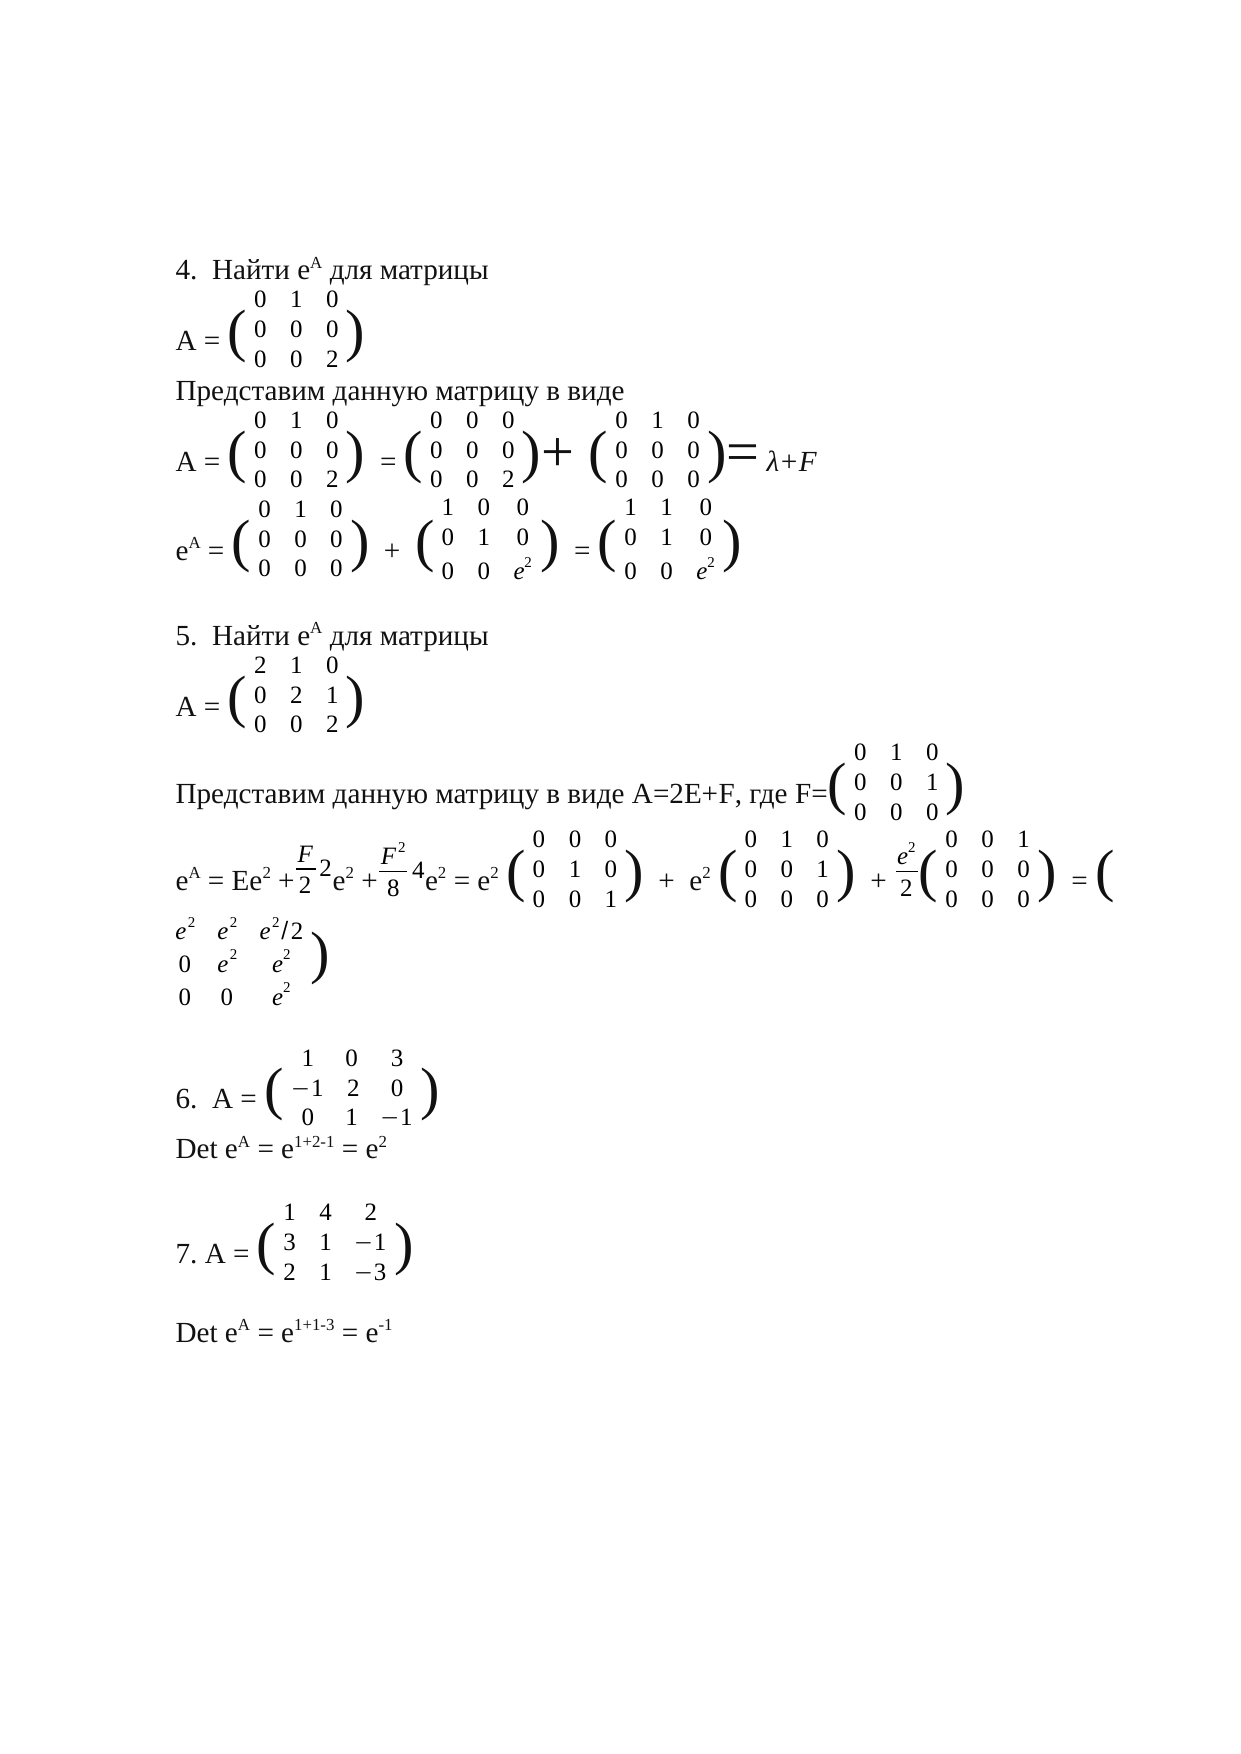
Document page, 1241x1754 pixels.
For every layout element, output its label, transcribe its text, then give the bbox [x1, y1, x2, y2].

text 5. Найти еA для матрицы [175, 618, 1152, 652]
text eA = ( ) + ( ) = ( ) [175, 494, 1152, 584]
text А = ( ) = ( )+ ( )= λ+F [175, 407, 1152, 494]
text 4. Найти еA для матрицы [175, 252, 1152, 286]
text Det eA = e1+1-3 = e-1 [175, 1315, 1152, 1348]
text 7. А = ( ) [175, 1199, 1152, 1286]
text А = ( ) [175, 652, 1152, 739]
text Представим данную матрицу в виде [175, 373, 1152, 407]
text Представим данную матрицу в виде А=2Е+F, где F=( ) [175, 739, 1152, 826]
text eA = Ee2 +e2 +e2 = e2 ( ) + e2 ( ) + ( ) = ( ) [175, 826, 1152, 1011]
text 6. А = ( ) [175, 1044, 1152, 1132]
text Det eA = e1+2-1 = e2 [175, 1132, 1152, 1165]
text А = ( ) [175, 286, 1152, 373]
